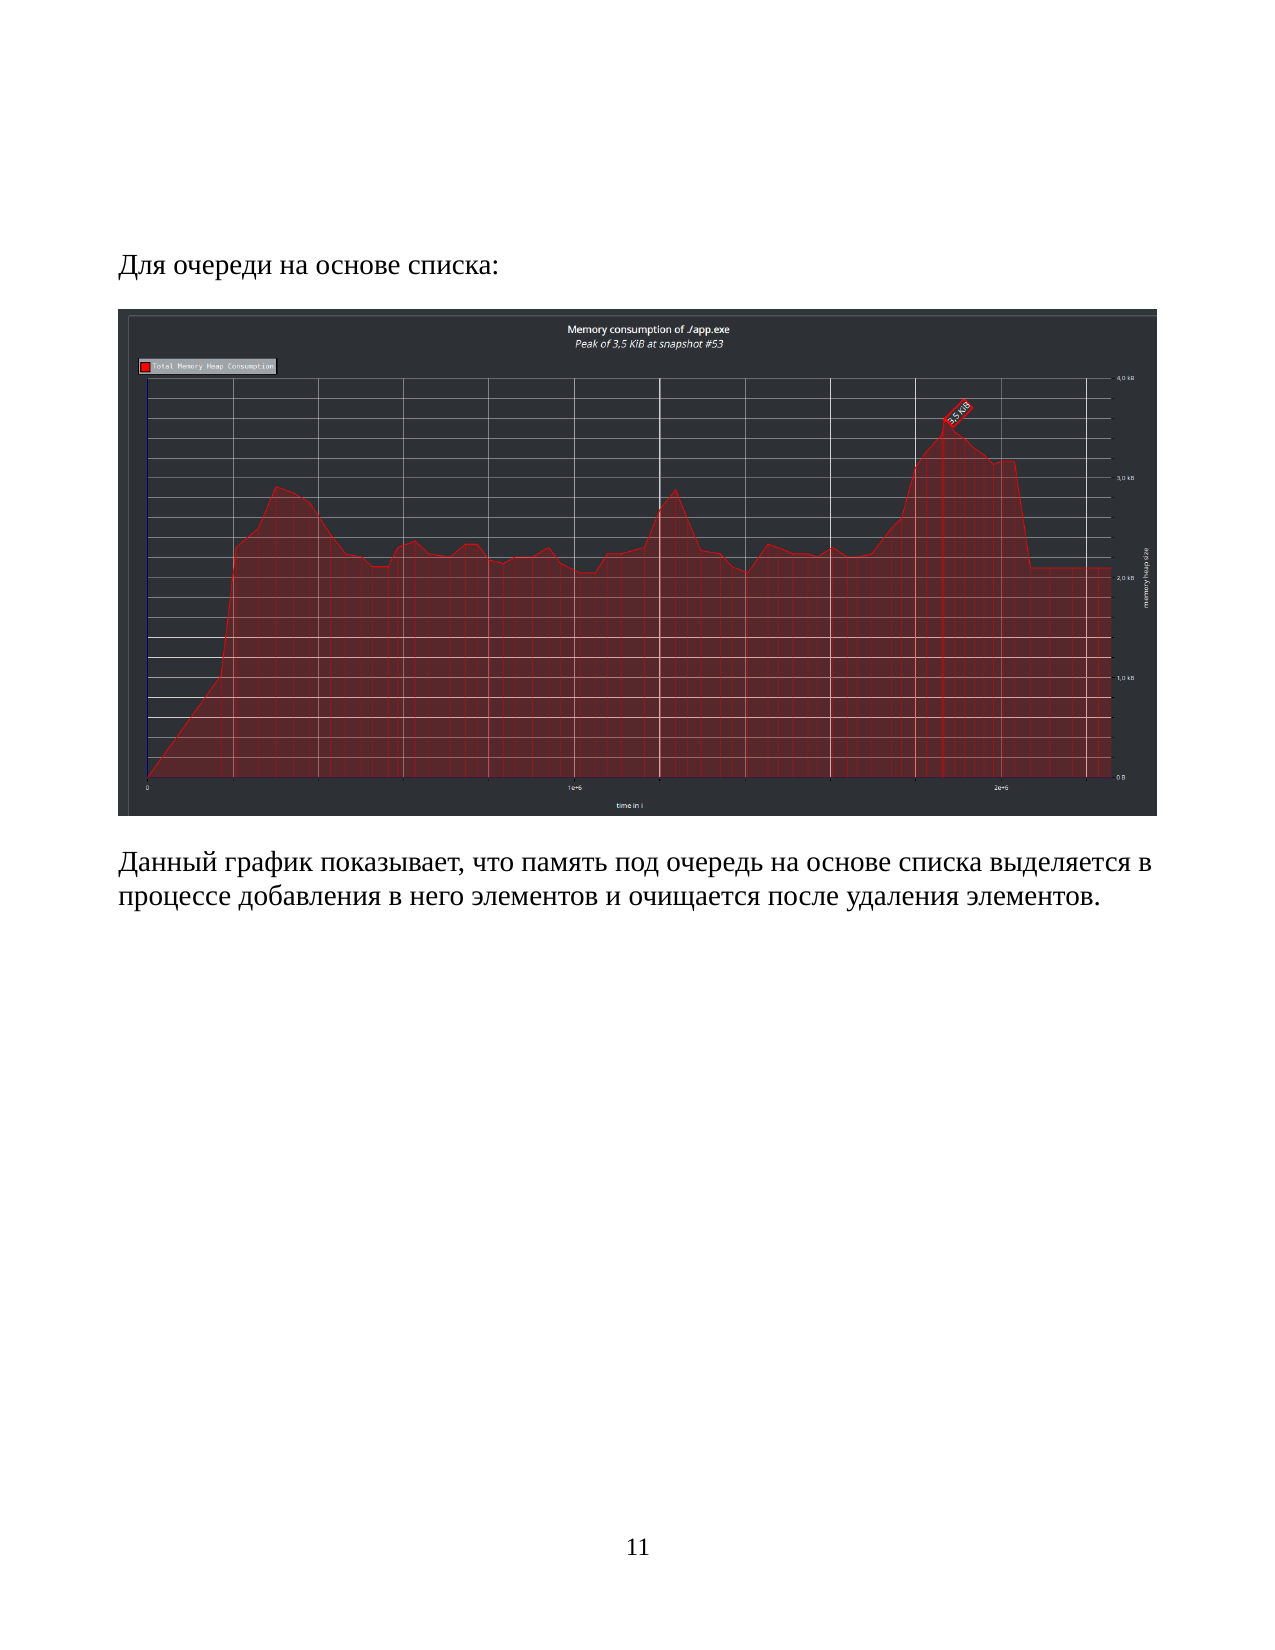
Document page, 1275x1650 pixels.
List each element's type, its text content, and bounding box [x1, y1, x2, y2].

text Для очереди на основе списка: [118, 247, 1157, 281]
picture [118, 309, 1157, 816]
text Данный график показывает, что память под очередь на основе списка выделяется в процессе добавления в него элементов и очищается после удаления элементов. [118, 844, 1157, 911]
